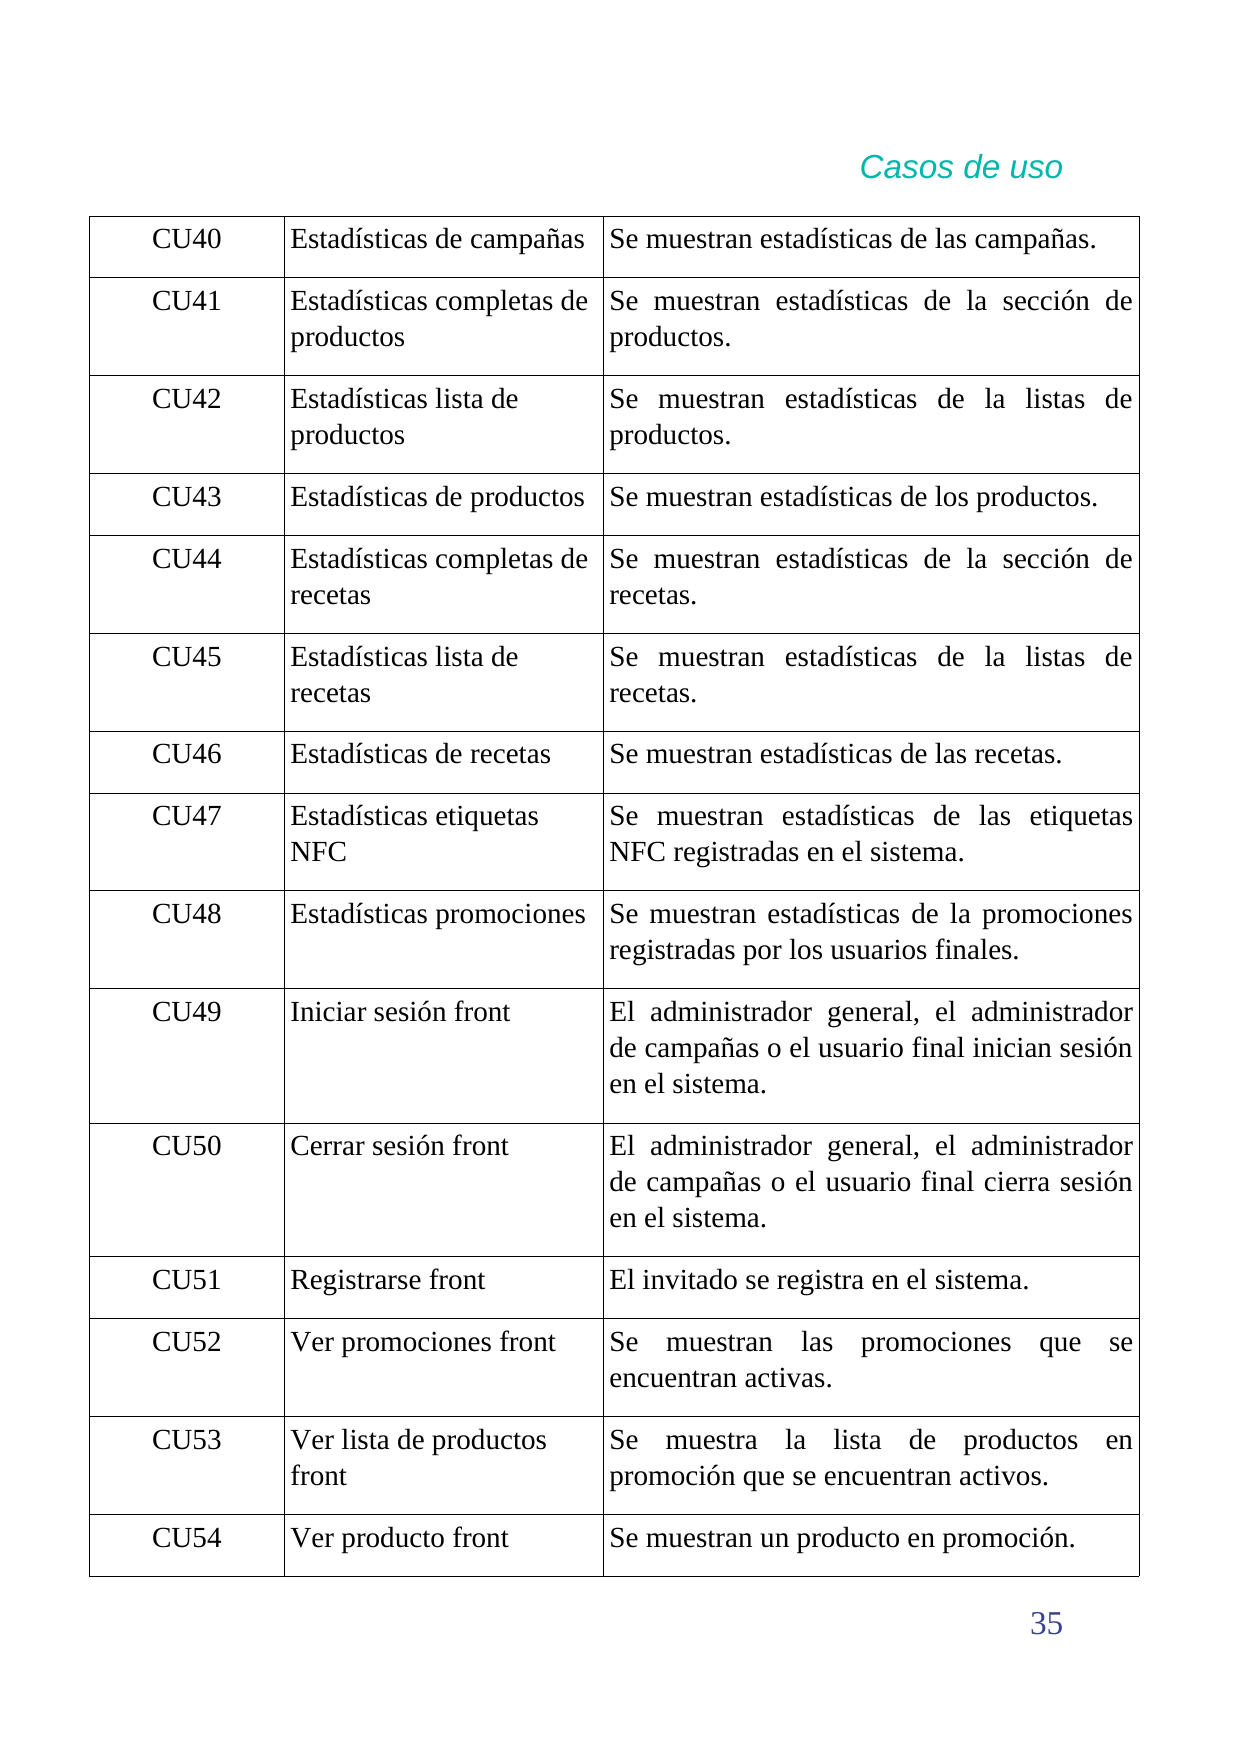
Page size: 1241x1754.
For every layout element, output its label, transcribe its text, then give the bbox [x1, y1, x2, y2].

table_cell Se muestran estadísticas de la promociones registradas por los usuarios finales. [604, 891, 1139, 988]
table_cell Ver producto front [285, 1515, 603, 1576]
table_cell Estadísticas promociones [285, 891, 603, 988]
table_cell Se muestran las promociones que se encuentran activas. [604, 1319, 1139, 1416]
table_cell CU48 [90, 891, 284, 988]
table_cell CU46 [90, 732, 284, 792]
table_cell Estadísticas completas de productos [285, 278, 603, 375]
table_cell Se muestra la lista de productos en promoción que se encuentran activos. [604, 1417, 1139, 1514]
table_cell CU41 [90, 278, 284, 375]
table_cell CU42 [90, 376, 284, 473]
table_cell Ver promociones front [285, 1319, 603, 1416]
table_cell CU40 [90, 217, 284, 277]
table_cell El administrador general, el administrador de campañas o el usuario final inician sesión en el sistema. [604, 989, 1139, 1122]
table_cell Estadísticas lista de recetas [285, 634, 603, 731]
table_cell Se muestran estadísticas de los productos. [604, 474, 1139, 535]
table_cell Se muestran estadísticas de la listas de productos. [604, 376, 1139, 473]
table_cell CU54 [90, 1515, 284, 1576]
table_cell CU49 [90, 989, 284, 1122]
table_cell Estadísticas etiquetas NFC [285, 794, 603, 890]
table_cell Se muestran estadísticas de las recetas. [604, 732, 1139, 792]
table_cell Estadísticas de productos [285, 474, 603, 535]
table_cell Estadísticas lista de productos [285, 376, 603, 473]
table_cell Registrarse front [285, 1257, 603, 1318]
table_cell Ver lista de productos front [285, 1417, 603, 1514]
table_cell CU50 [90, 1124, 284, 1256]
table_cell CU51 [90, 1257, 284, 1318]
table_cell CU53 [90, 1417, 284, 1514]
table_cell CU52 [90, 1319, 284, 1416]
table_cell Se muestran estadísticas de la sección de recetas. [604, 536, 1139, 633]
table_cell Iniciar sesión front [285, 989, 603, 1122]
table_cell Se muestran estadísticas de las campañas. [604, 217, 1139, 277]
table_cell CU44 [90, 536, 284, 633]
table_cell Estadísticas de campañas [285, 217, 603, 277]
table_cell Se muestran un producto en promoción. [604, 1515, 1139, 1576]
table_cell Estadísticas completas de recetas [285, 536, 603, 633]
table_cell Se muestran estadísticas de la listas de recetas. [604, 634, 1139, 731]
table_cell Cerrar sesión front [285, 1124, 603, 1256]
table_cell CU43 [90, 474, 284, 535]
table_cell Se muestran estadísticas de la sección de productos. [604, 278, 1139, 375]
table_cell CU47 [90, 794, 284, 890]
table_cell El invitado se registra en el sistema. [604, 1257, 1139, 1318]
table_cell El administrador general, el administrador de campañas o el usuario final cierra sesión en el sistema. [604, 1124, 1139, 1256]
table_cell Se muestran estadísticas de las etiquetas NFC registradas en el sistema. [604, 794, 1139, 890]
table_cell CU45 [90, 634, 284, 731]
table_cell Estadísticas de recetas [285, 732, 603, 792]
